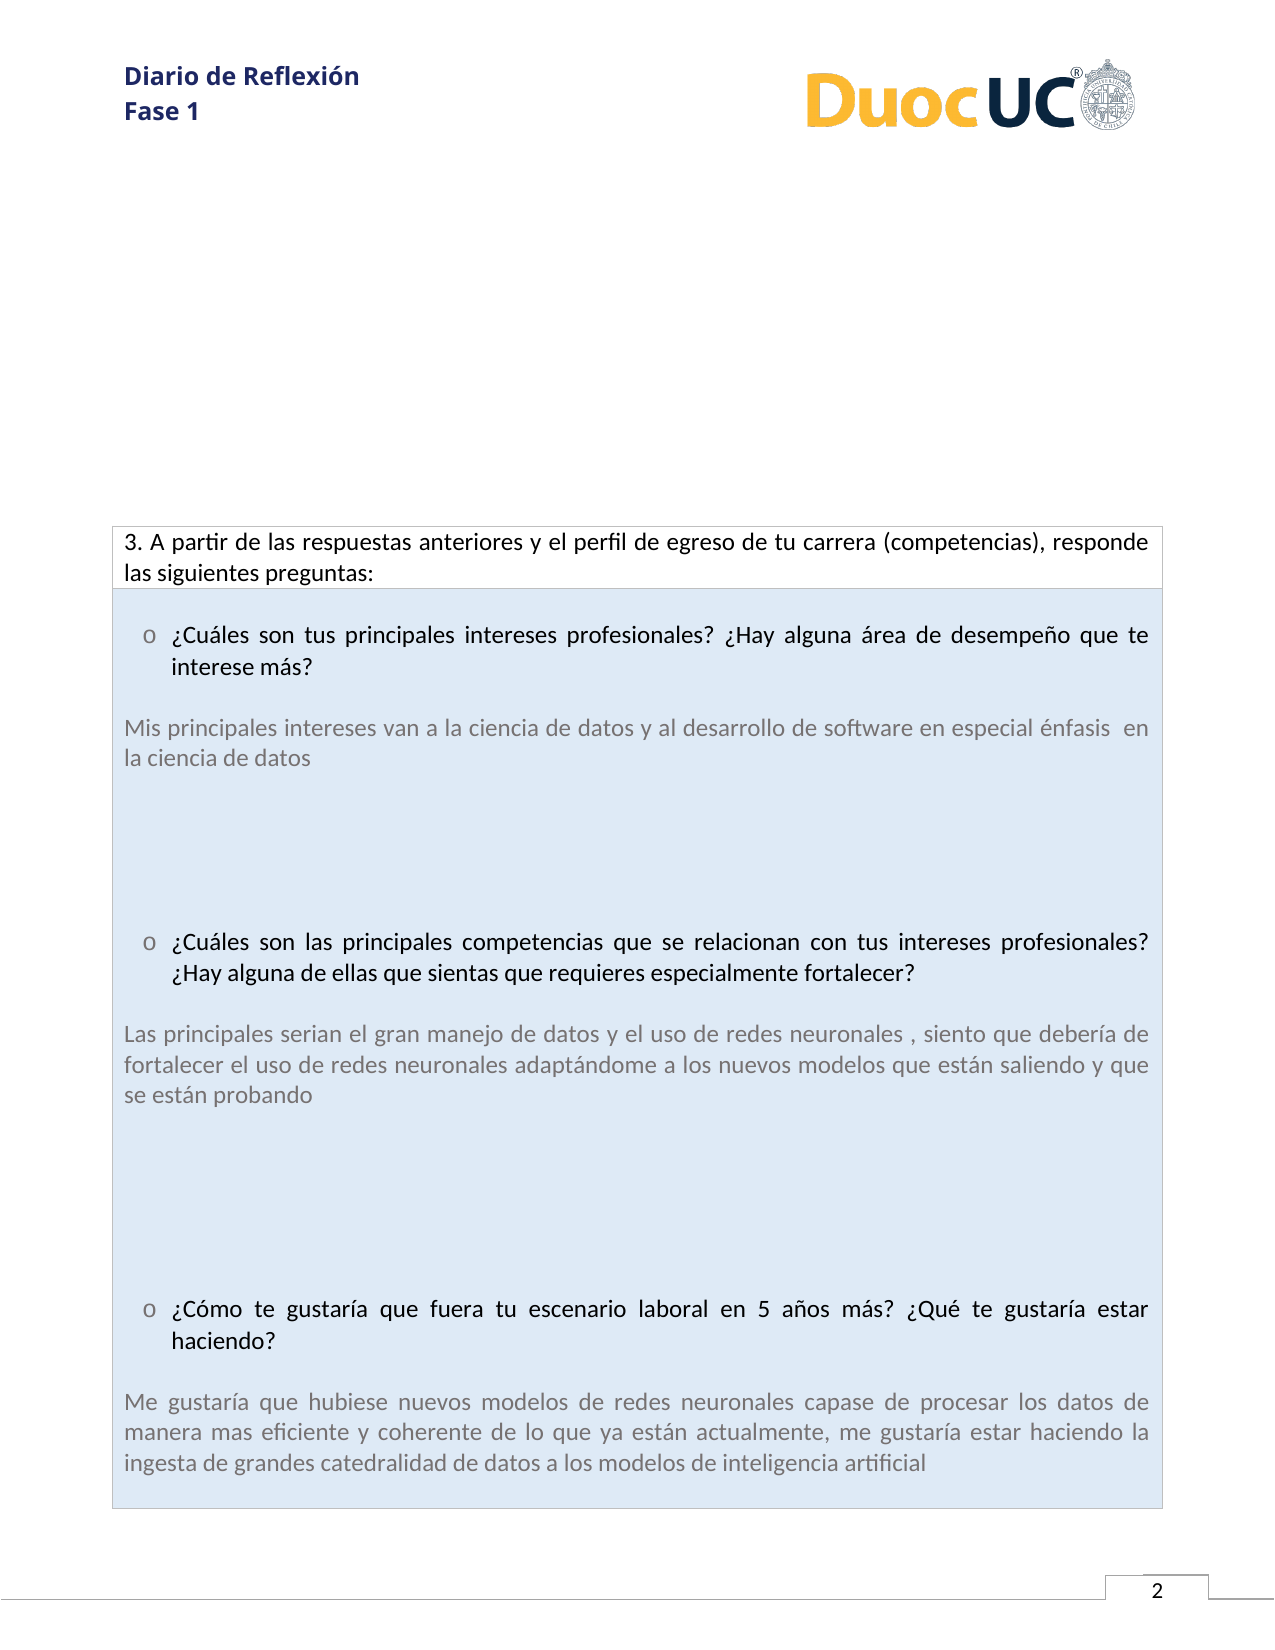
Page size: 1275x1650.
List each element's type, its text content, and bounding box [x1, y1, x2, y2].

picture [807, 59, 1135, 130]
table_header 3. A partir de las respuestas anteriores y el perfil de egreso de tu carrera (competencias), responde las siguientes preguntas: [113, 527, 1162, 588]
table_cell ¿Cuáles son tus principales intereses profesionales? ¿Hay alguna área de desempeño que te interese más? Mis principales intereses van a la ciencia de datos y al desarrollo de software en especial énfasis en la ciencia de datos ¿Cuáles son las principales competencias que se relacionan con tus intereses profesionales? ¿Hay alguna de ellas que sientas que requieres especialmente fortalecer? Las principales serian el gran manejo de datos y el uso de redes neuronales , siento que debería de fortalecer el uso de redes neuronales adaptándome a los nuevos modelos que están saliendo y que se están probando ¿Cómo te gustaría que fuera tu escenario laboral en 5 años más? ¿Qué te gustaría estar haciendo? Me gustaría que hubiese nuevos modelos de redes neuronales capase de procesar los datos de manera mas eficiente y coherente de lo que ya están actualmente, me gustaría estar haciendo la ingesta de grandes catedralidad de datos a los modelos de inteligencia artificial [113, 589, 1162, 1508]
